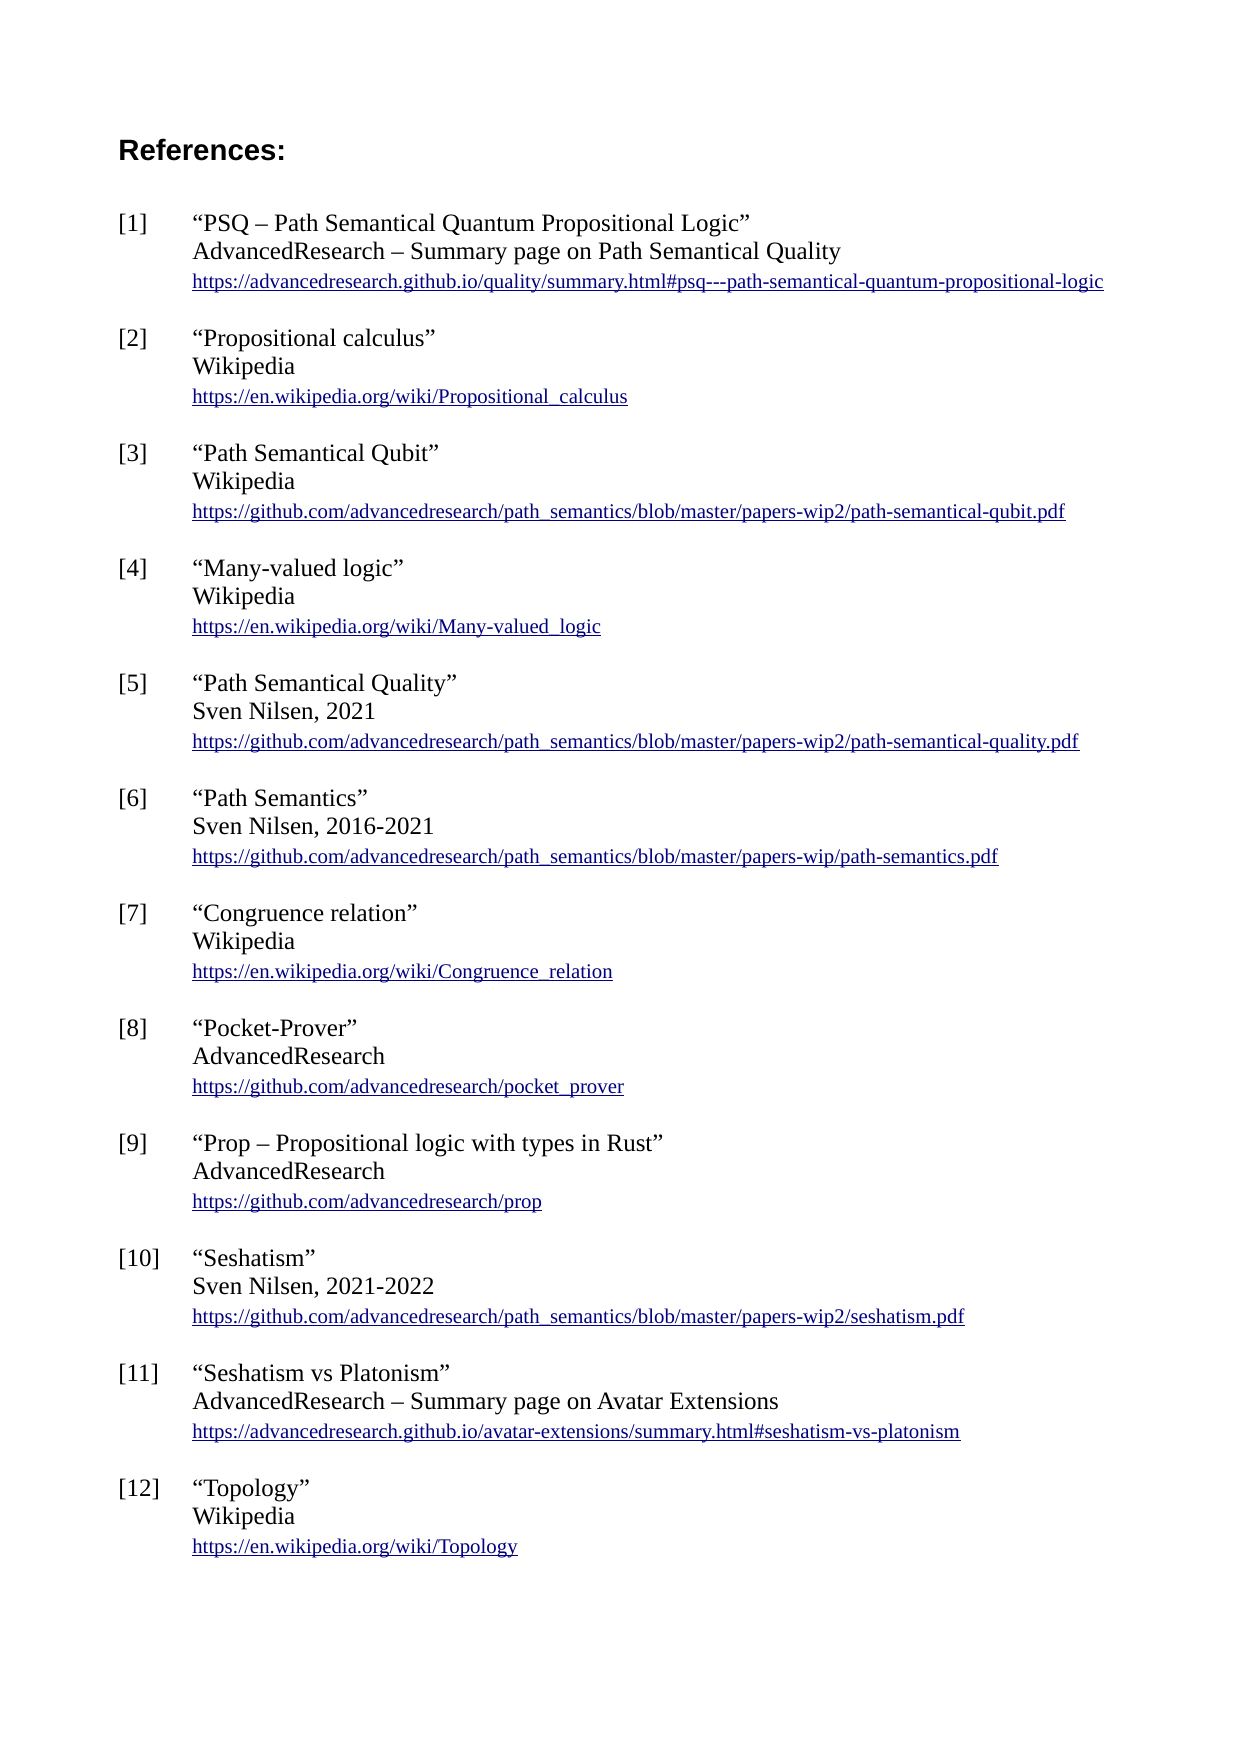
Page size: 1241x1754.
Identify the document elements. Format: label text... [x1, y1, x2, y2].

text [2] “Propositional calculus” [118, 323, 1122, 351]
text https://github.com/advancedresearch/path_semantics/blob/master/papers-wip/path-semantics.pdf [118, 840, 1122, 869]
text https://github.com/advancedresearch/prop [118, 1185, 1122, 1214]
text https://github.com/advancedresearch/pocket_prover [118, 1070, 1122, 1099]
text https://en.wikipedia.org/wiki/Topology [118, 1530, 1122, 1559]
text https://github.com/advancedresearch/path_semantics/blob/master/papers-wip2/path-semantical-quality.pdf [118, 725, 1122, 754]
text https://github.com/advancedresearch/path_semantics/blob/master/papers-wip2/seshatism.pdf [118, 1300, 1122, 1329]
text Wikipedia [118, 466, 1122, 495]
text AdvancedResearch – Summary page on Path Semantical Quality [118, 236, 1122, 265]
text AdvancedResearch [118, 1041, 1122, 1070]
text https://advancedresearch.github.io/quality/summary.html#psq---path-semantical-quantum-propositional-logic [118, 265, 1122, 294]
text [7] “Congruence relation” [118, 898, 1122, 926]
text [12] “Topology” [118, 1473, 1122, 1501]
text [4] “Many-valued logic” [118, 553, 1122, 581]
text Wikipedia [118, 926, 1122, 955]
text [11] “Seshatism vs Platonism” [118, 1358, 1122, 1386]
text [3] “Path Semantical Qubit” [118, 438, 1122, 466]
text https://github.com/advancedresearch/path_semantics/blob/master/papers-wip2/path-semantical-qubit.pdf [118, 495, 1122, 524]
text [1] “PSQ – Path Semantical Quantum Propositional Logic” [118, 208, 1122, 236]
text [10] “Seshatism” [118, 1243, 1122, 1271]
text Sven Nilsen, 2021 [118, 696, 1122, 725]
text Wikipedia [118, 351, 1122, 380]
text AdvancedResearch – Summary page on Avatar Extensions [118, 1386, 1122, 1415]
text Sven Nilsen, 2016-2021 [118, 811, 1122, 840]
text https://advancedresearch.github.io/avatar-extensions/summary.html#seshatism-vs-platonism [118, 1415, 1122, 1444]
text https://en.wikipedia.org/wiki/Propositional_calculus [118, 380, 1122, 409]
text https://en.wikipedia.org/wiki/Congruence_relation [118, 955, 1122, 984]
subtitle References: [118, 133, 1122, 166]
text [6] “Path Semantics” [118, 783, 1122, 811]
text [5] “Path Semantical Quality” [118, 668, 1122, 696]
text Wikipedia [118, 1501, 1122, 1530]
text Wikipedia [118, 581, 1122, 610]
text AdvancedResearch [118, 1156, 1122, 1185]
text Sven Nilsen, 2021-2022 [118, 1271, 1122, 1300]
text [8] “Pocket-Prover” [118, 1013, 1122, 1041]
text https://en.wikipedia.org/wiki/Many-valued_logic [118, 610, 1122, 639]
text [9] “Prop – Propositional logic with types in Rust” [118, 1128, 1122, 1156]
